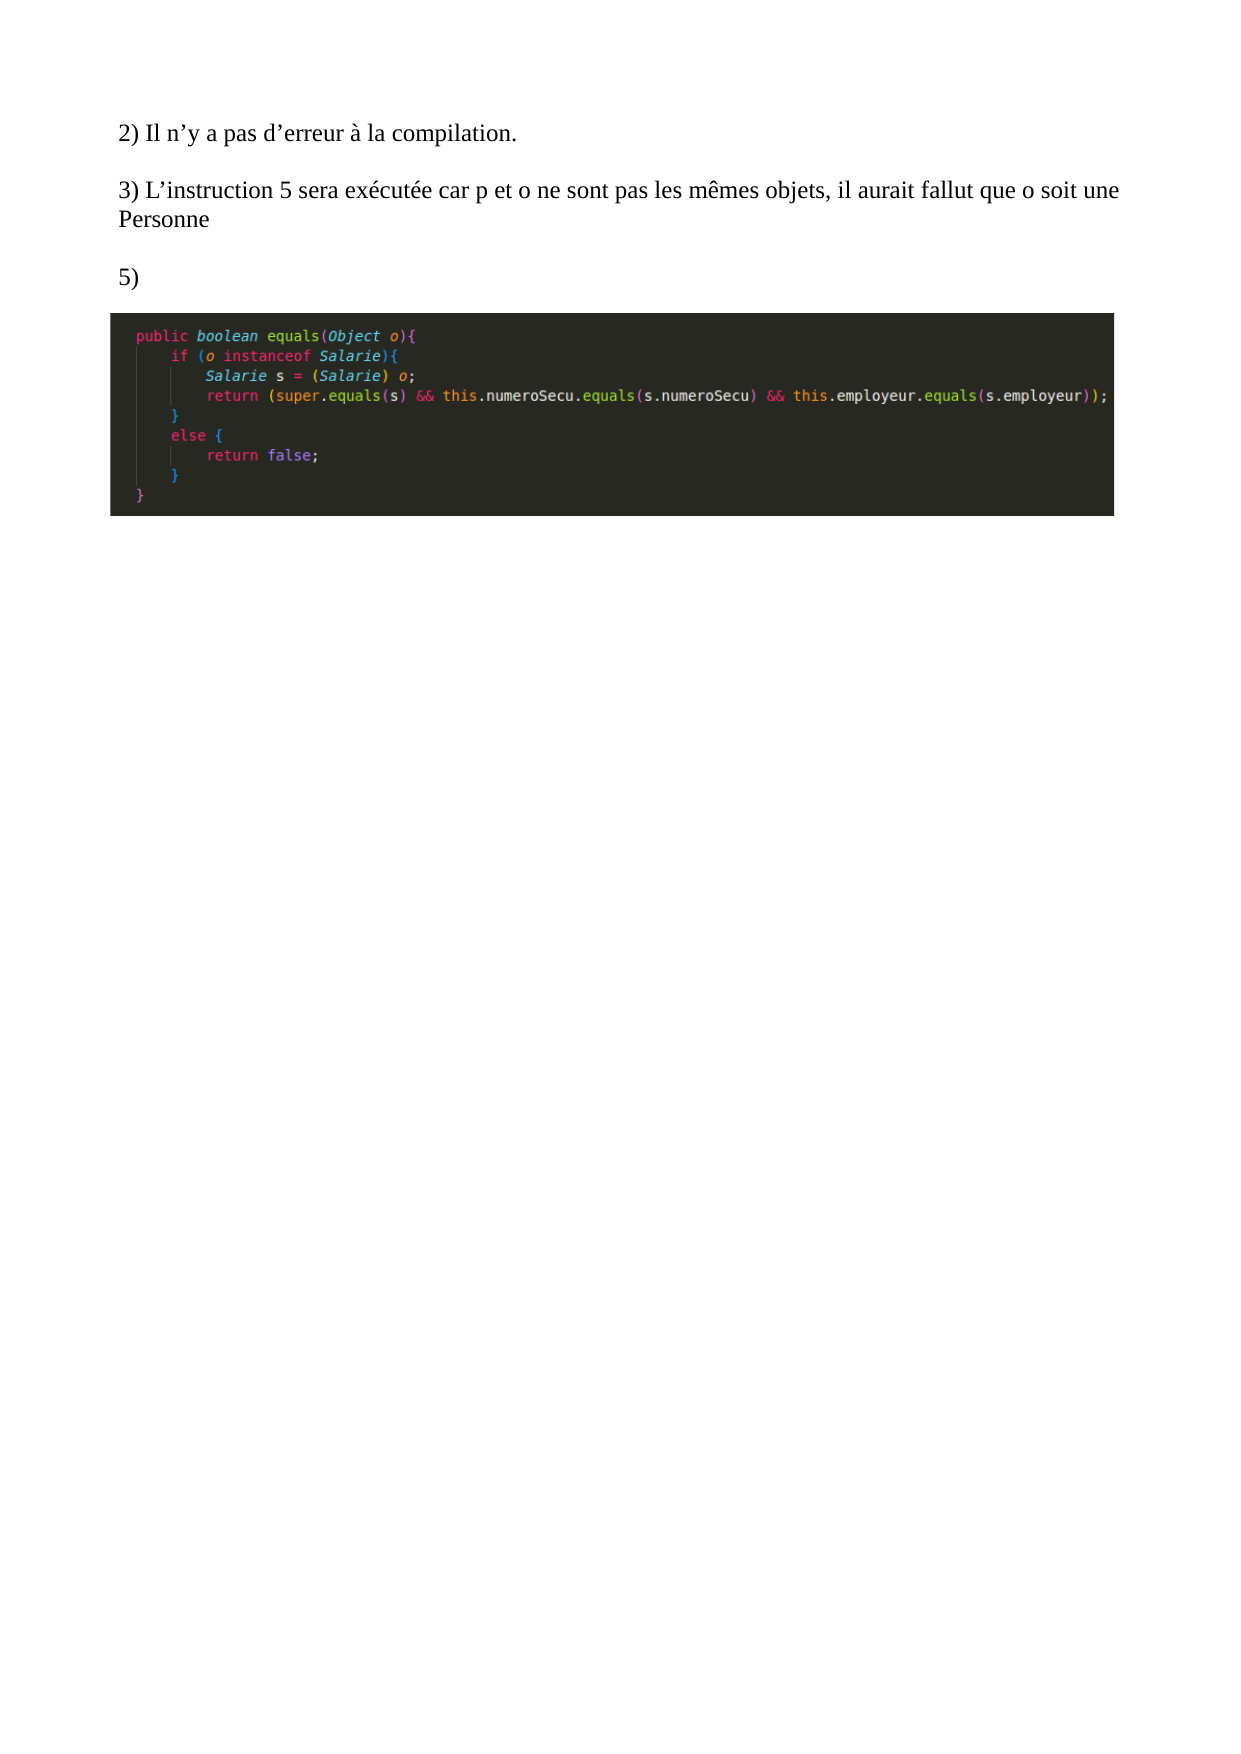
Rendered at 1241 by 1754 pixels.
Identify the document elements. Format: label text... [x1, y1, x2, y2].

picture [110, 313, 1115, 516]
text 5) [118, 262, 1122, 291]
text 2) Il n’y a pas d’erreur à la compilation. [118, 118, 1122, 147]
text 3) L’instruction 5 sera exécutée car p et o ne sont pas les mêmes objets, il aurait fallut que o soit une Personne [118, 176, 1122, 233]
